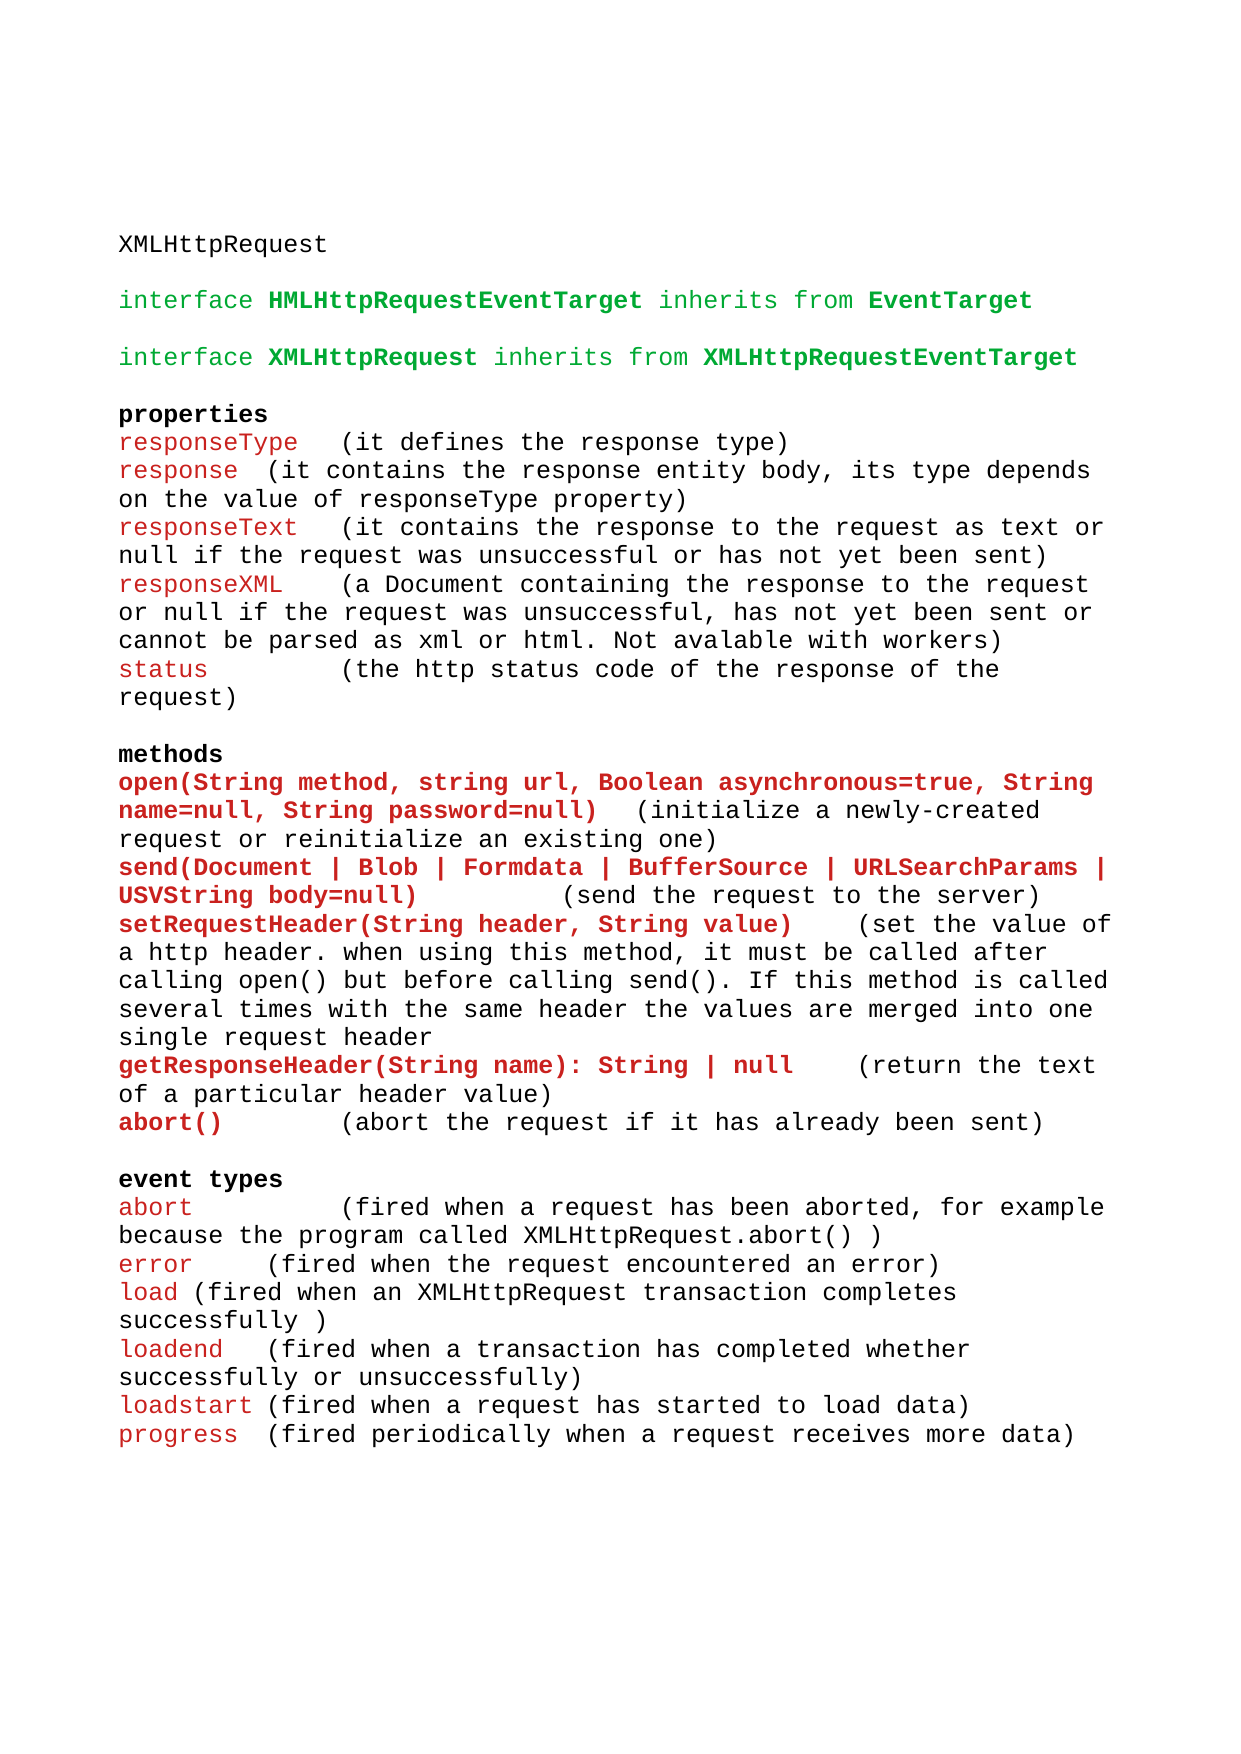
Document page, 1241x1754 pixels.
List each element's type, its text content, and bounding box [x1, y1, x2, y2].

text XMLHttpRequest [118, 231, 1122, 260]
text error (fired when the request encountered an error) [118, 1251, 1122, 1280]
text properties [118, 401, 1122, 430]
text abort() (abort the request if it has already been sent) [118, 1110, 1122, 1138]
text methods [118, 741, 1122, 770]
text loadend (fired when a transaction has completed whether successfully or unsuccessfully) [118, 1336, 1122, 1393]
text send(Document | Blob | Formdata | BufferSource | URLSearchParams | USVString body=null) (send the request to the server) [118, 855, 1122, 911]
text open(String method, string url, Boolean asynchronous=true, String name=null, String password=null) (initialize a newly-created request or reinitialize an existing one) [118, 770, 1122, 855]
text setRequestHeader(String header, String value) (set the value of a http header. when using this method, it must be called after calling open() but before calling send(). If this method is called several times with the same header the values are merged into one single request header [118, 911, 1122, 1053]
text load (fired when an XMLHttpRequest transaction completes successfully ) [118, 1280, 1122, 1336]
text progress (fired periodically when a request receives more data) [118, 1421, 1122, 1450]
text responseXML (a Document containing the response to the request or null if the request was unsuccessful, has not yet been sent or cannot be parsed as xml or html. Not avalable with workers) [118, 571, 1122, 656]
text status (the http status code of the response of the request) [118, 656, 1122, 713]
text abort (fired when a request has been aborted, for example because the program called XMLHttpRequest.abort() ) [118, 1195, 1122, 1251]
text event types [118, 1166, 1122, 1195]
text interface HMLHttpRequestEventTarget inherits from EventTarget [118, 288, 1122, 316]
text loadstart (fired when a request has started to load data) [118, 1393, 1122, 1421]
text interface XMLHttpRequest inherits from XMLHttpRequestEventTarget [118, 345, 1122, 373]
text responseType (it defines the response type) [118, 430, 1122, 458]
text responseText (it contains the response to the request as text or null if the request was unsuccessful or has not yet been sent) [118, 515, 1122, 571]
text getResponseHeader(String name): String | null (return the text of a particular header value) [118, 1053, 1122, 1110]
text response (it contains the response entity body, its type depends on the value of responseType property) [118, 458, 1122, 515]
